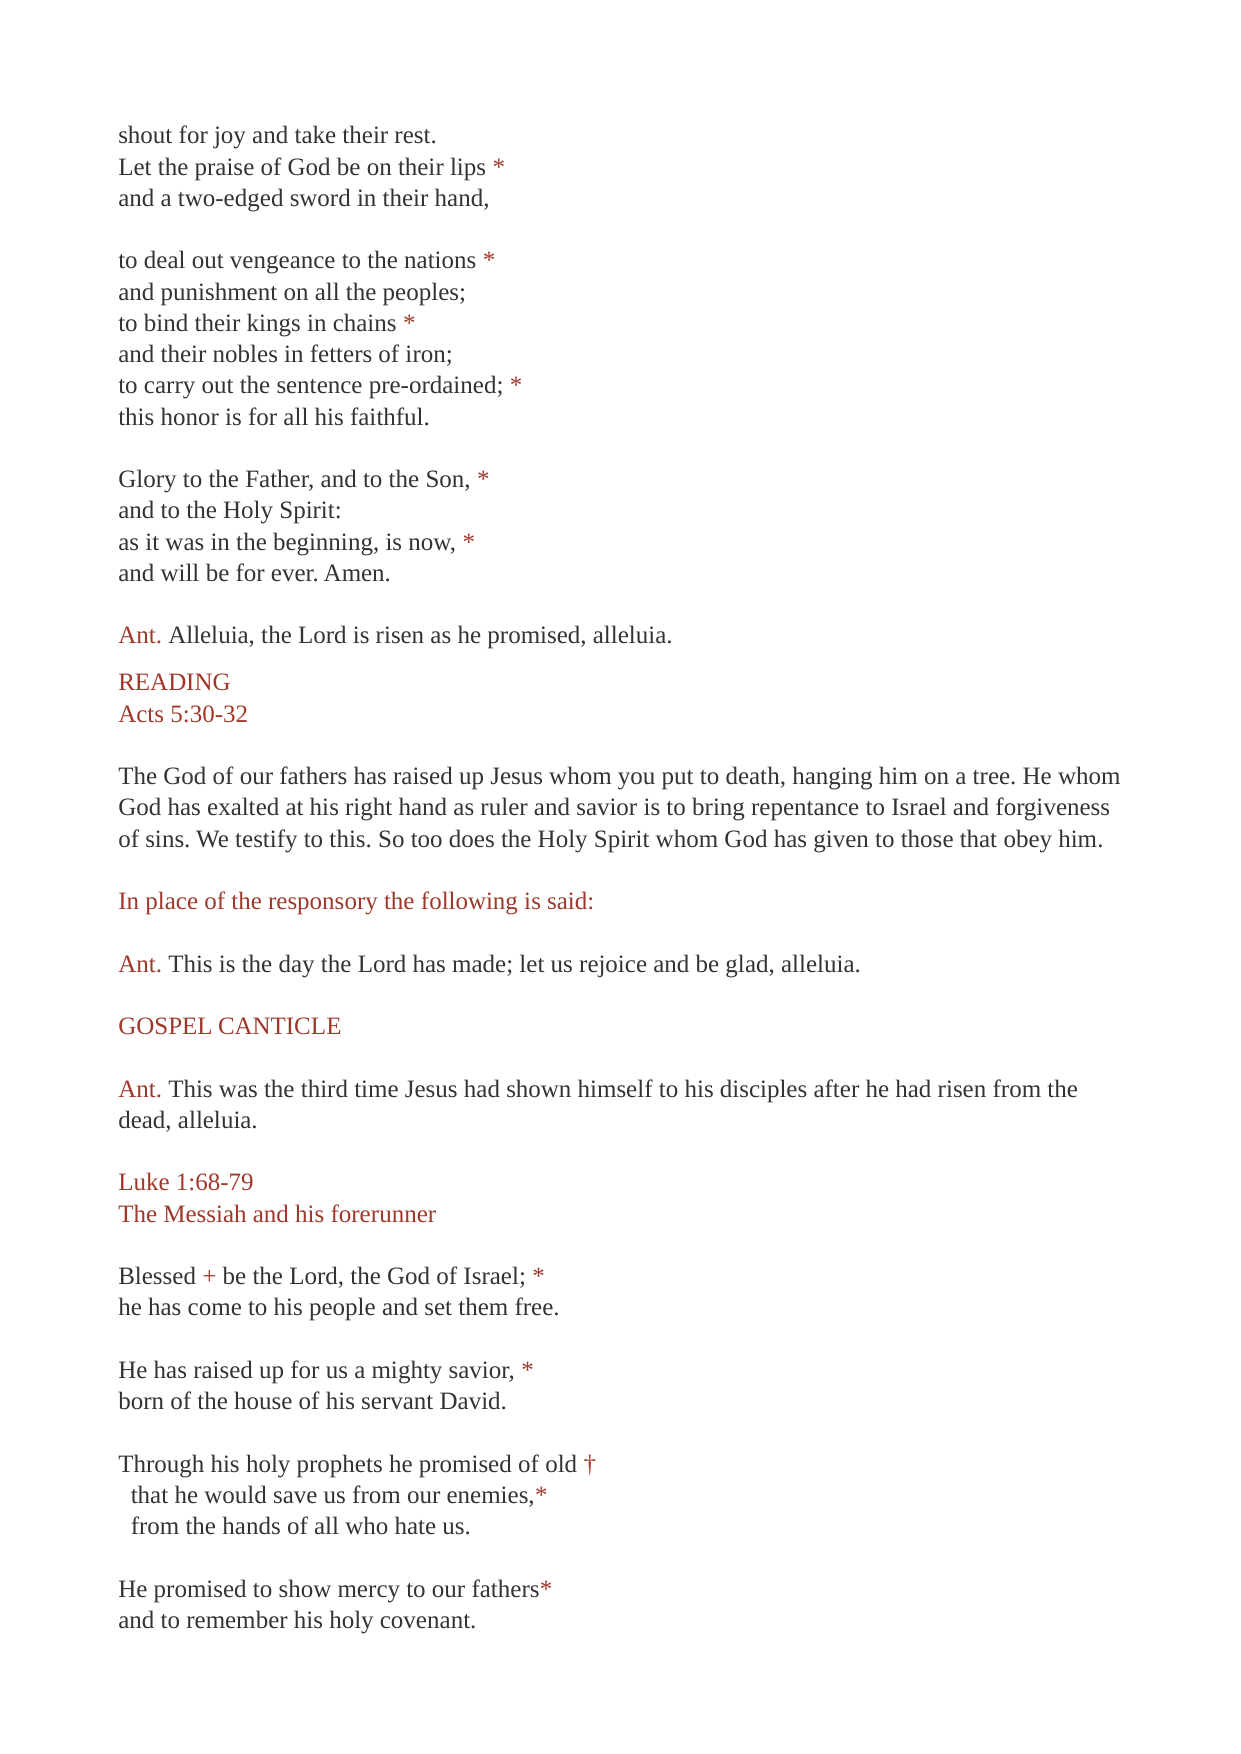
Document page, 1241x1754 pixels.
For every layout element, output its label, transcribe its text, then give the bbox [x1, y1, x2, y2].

text READING Acts 5:30-32 The God of our fathers has raised up Jesus whom you put to death, hanging him on a tree. He whom God has exalted at his right hand as ruler and savior is to bring repentance to Israel and forgiveness of sins. We testify to this. So too does the Holy Spirit whom God has given to those that obey him. In place of the responsory the following is said: Ant. This is the day the Lord has made; let us rejoice and be glad, alleluia. GOSPEL CANTICLE Ant. This was the third time Jesus had shown himself to his disciples after he had risen from the dead, alleluia. Luke 1:68-79 The Messiah and his forerunner Blessed + be the Lord, the God of Israel; * he has come to his people and set them free. He has raised up for us a mighty savior, * born of the house of his servant David. Through his holy prophets he promised of old † that he would save us from our enemies,* from the hands of all who hate us. He promised to show mercy to our fathers* and to remember his holy covenant. [118, 665, 1122, 1634]
text shout for joy and take their rest. Let the praise of God be on their lips * and a two-edged sword in their hand, to deal out vengeance to the nations * and punishment on all the peoples; to bind their kings in chains * and their nobles in fetters of iron; to carry out the sentence pre-ordained; * this honor is for all his faithful. Glory to the Father, and to the Son, * and to the Holy Spirit: as it was in the beginning, is now, * and will be for ever. Amen. Ant. Alleluia, the Lord is risen as he promised, alleluia. [118, 118, 1122, 649]
